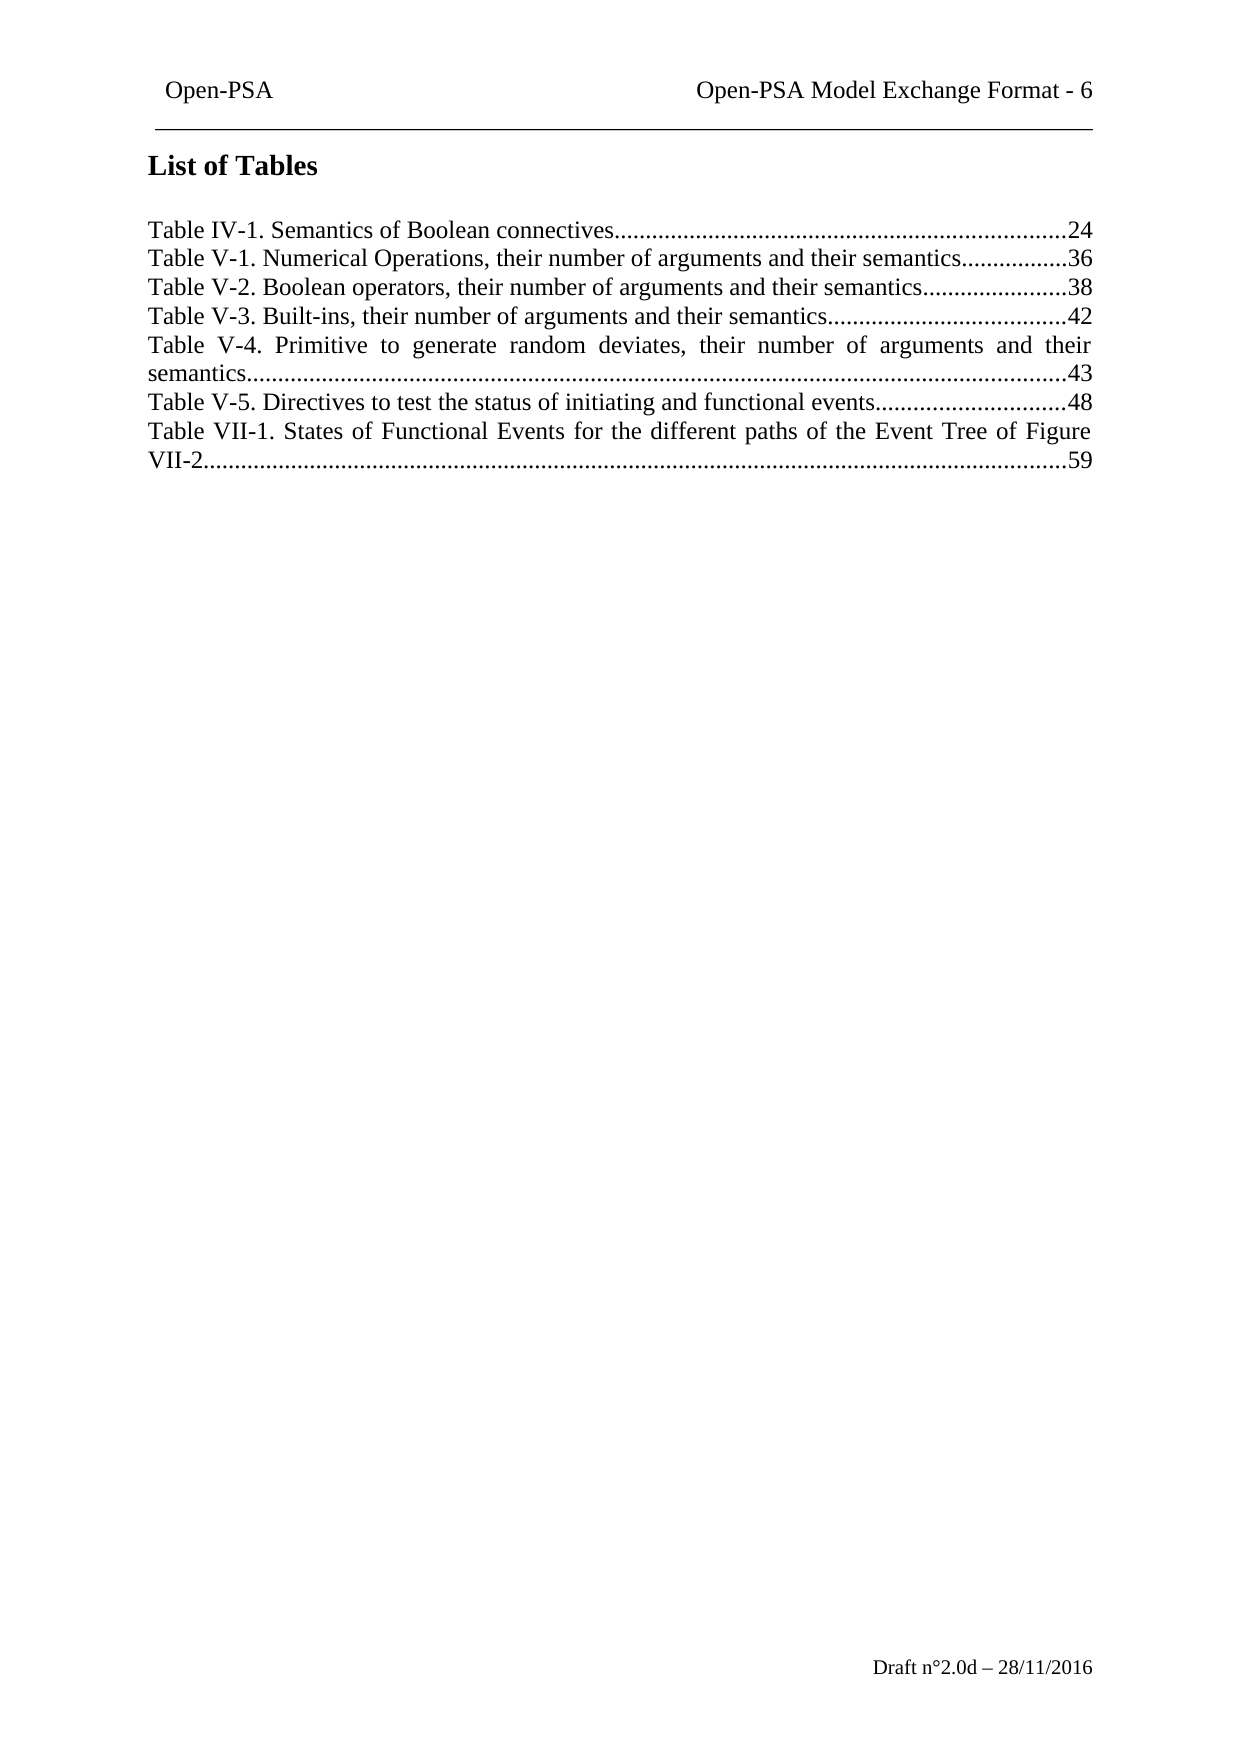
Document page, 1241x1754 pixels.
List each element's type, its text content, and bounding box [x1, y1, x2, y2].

text Table V‑1. Numerical Operations, their number of arguments and their semantics 36 [148, 243, 1093, 272]
text Table VII‑1. States of Functional Events for the different paths of the Event Tree of Figure VII‑2 59 [148, 416, 1093, 473]
text Table V‑4. Primitive to generate random deviates, their number of arguments and their semantics 43 [148, 330, 1093, 387]
text Table IV‑1. Semantics of Boolean connectives 24 [148, 215, 1093, 243]
text List of Tables [148, 148, 1093, 181]
text Table V‑5. Directives to test the status of initiating and functional events 48 [148, 387, 1093, 416]
text Table V‑3. Built-ins, their number of arguments and their semantics 42 [148, 301, 1093, 330]
text Table V‑2. Boolean operators, their number of arguments and their semantics 38 [148, 272, 1093, 301]
